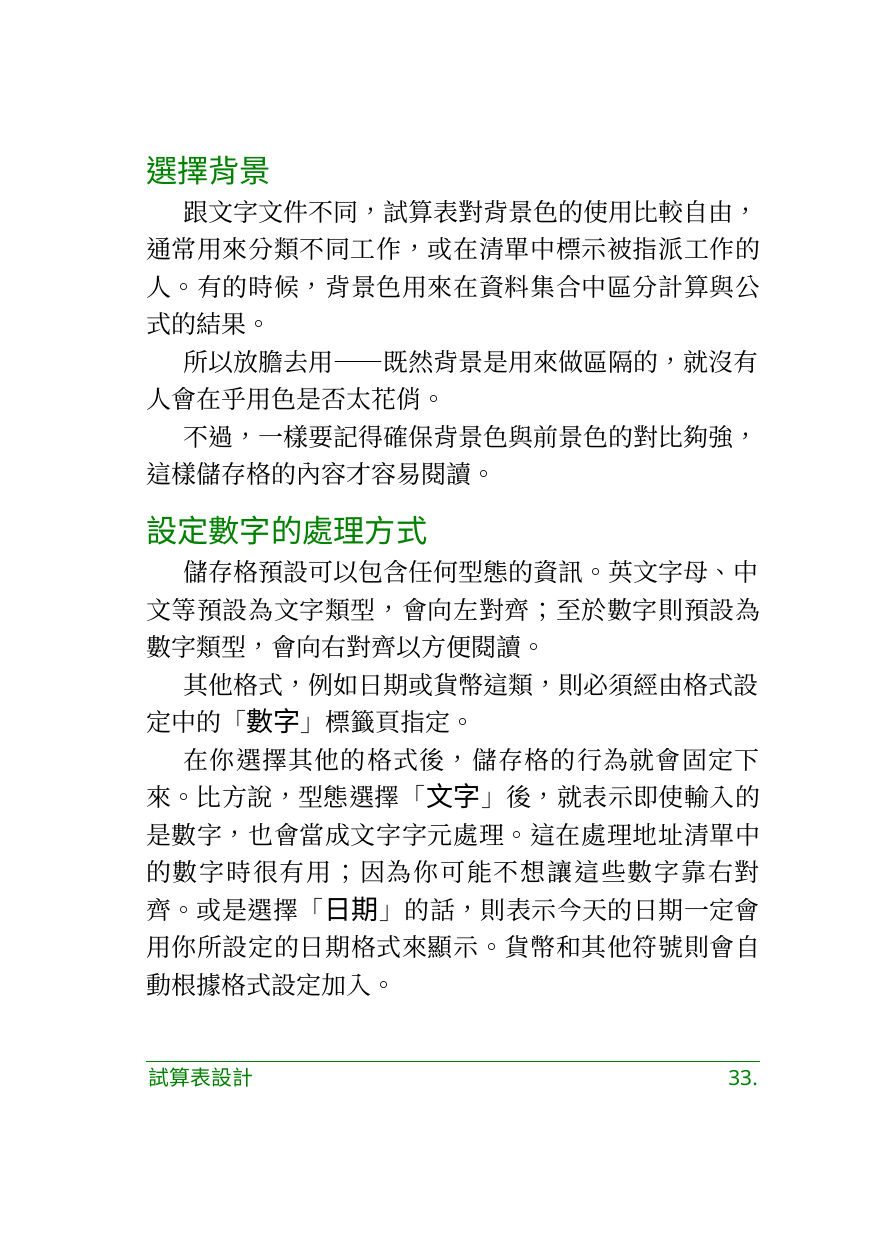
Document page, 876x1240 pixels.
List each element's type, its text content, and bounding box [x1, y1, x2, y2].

text 所以放膽去用——既然背景是用來做區隔的，就沒有人會在乎用色是否太花俏。 [146, 341, 760, 416]
text 其他格式，例如日期或貨幣這類，則必須經由格式設定中的「數字」標籤頁指定。 [146, 664, 760, 739]
text 在你選擇其他的格式後，儲存格的行為就會固定下來。比方說，型態選擇「文字」後，就表示即使輸入的是數字，也會當成文字字元處理。這在處理地址清單中的數字時很有用；因為你可能不想讓這些數字靠右對齊。或是選擇「日期」的話，則表示今天的日期一定會用你所設定的日期格式來顯示。貨幣和其他符號則會自動根據格式設定加入。 [146, 739, 760, 1002]
text 跟文字文件不同，試算表對背景色的使用比較自由，通常用來分類不同工作，或在清單中標示被指派工作的人。有的時候，背景色用來在資料集合中區分計算與公式的結果。 [146, 191, 760, 341]
text 儲存格預設可以包含任何型態的資訊。英文字母、中文等預設為文字類型，會向左對齊；至於數字則預設為數字類型，會向右對齊以方便閱讀。 [146, 552, 760, 664]
subtitle 設定數字的處理方式 [146, 507, 760, 552]
text 不過，一樣要記得確保背景色與前景色的對比夠強，這樣儲存格的內容才容易閱讀。 [146, 416, 760, 491]
subtitle 選擇背景 [146, 146, 760, 191]
